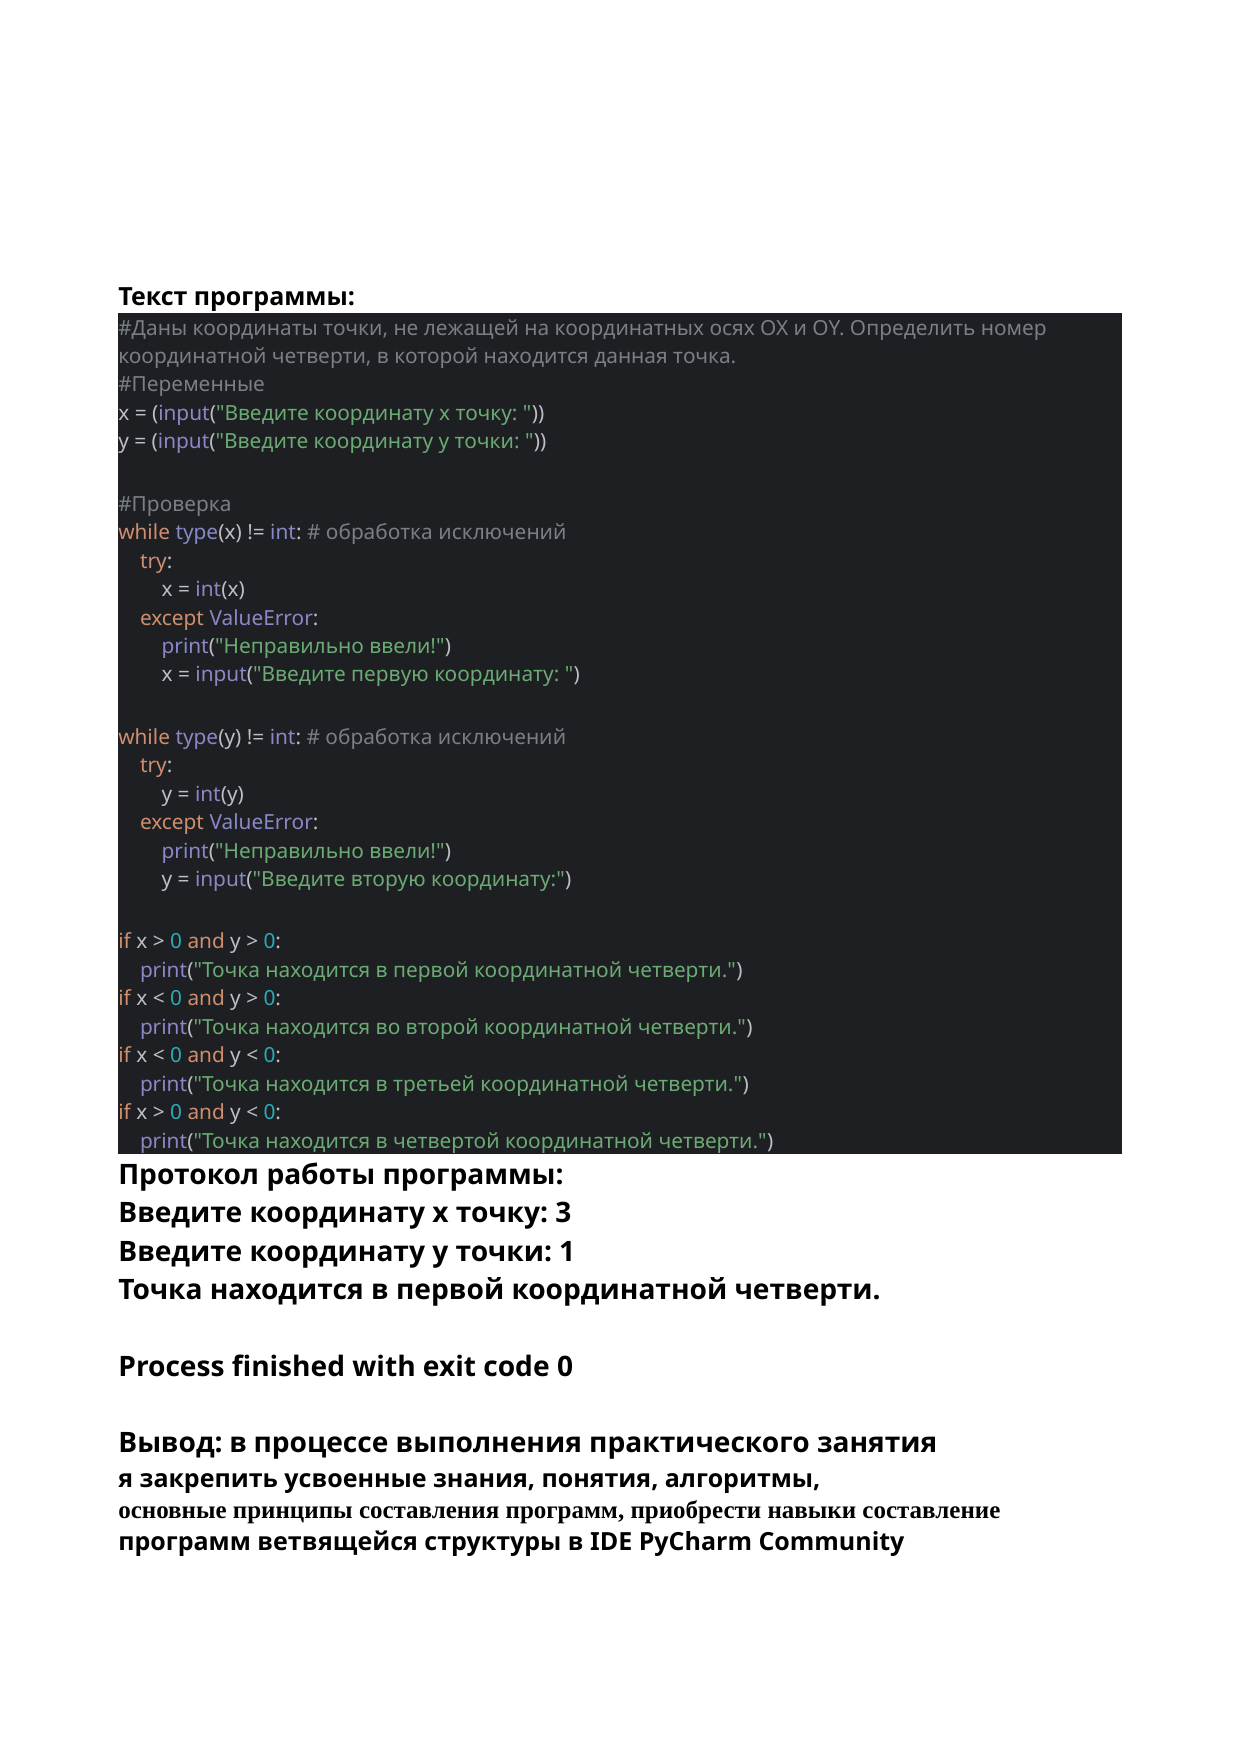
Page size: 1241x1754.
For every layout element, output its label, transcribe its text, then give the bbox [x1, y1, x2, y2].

text Введите координату y точки: 1 [118, 1231, 1122, 1269]
text я закрепить усвоенные знания, понятия, алгоритмы, [118, 1461, 1122, 1495]
text Протокол работы программы: [118, 1154, 1122, 1192]
text Текст программы: [118, 278, 1122, 313]
text Вывод: в процессе выполнения практического занятия [118, 1422, 1122, 1461]
text Точка находится в первой координатной четверти. [118, 1269, 1122, 1307]
text Введите координату х точку: 3 [118, 1192, 1122, 1231]
text Process finished with exit code 0 [118, 1346, 1122, 1384]
text #Даны координаты точки, не лежащей на координатных осях OX и OY. Определить номер координатной четверти, в которой находится данная точка. #Переменные x = (input("Введите координату х точку: ")) y = (input("Введите координату y точки: ")) #Проверка while type(x) != int: # обработка исключений try: x = int(x) except ValueError: print("Неправильно ввели!") x = input("Введите первую координату: ") while type(y) != int: # обработка исключений try: y = int(y) except ValueError: print("Неправильно ввели!") y = input("Введите вторую координату:") if x > 0 and y > 0: print("Точка находится в первой координатной четверти.") if x < 0 and y > 0: print("Точка находится во второй координатной четверти.") if x < 0 and y < 0: print("Точка находится в третьей координатной четверти.") if x > 0 and y < 0: print("Точка находится в четвертой координатной четверти.") [118, 313, 1122, 1154]
text программ ветвящейся структуры в IDE PyCharm Community [118, 1524, 1122, 1558]
text основные принципы составления программ, приобрести навыки составление [118, 1495, 1122, 1524]
